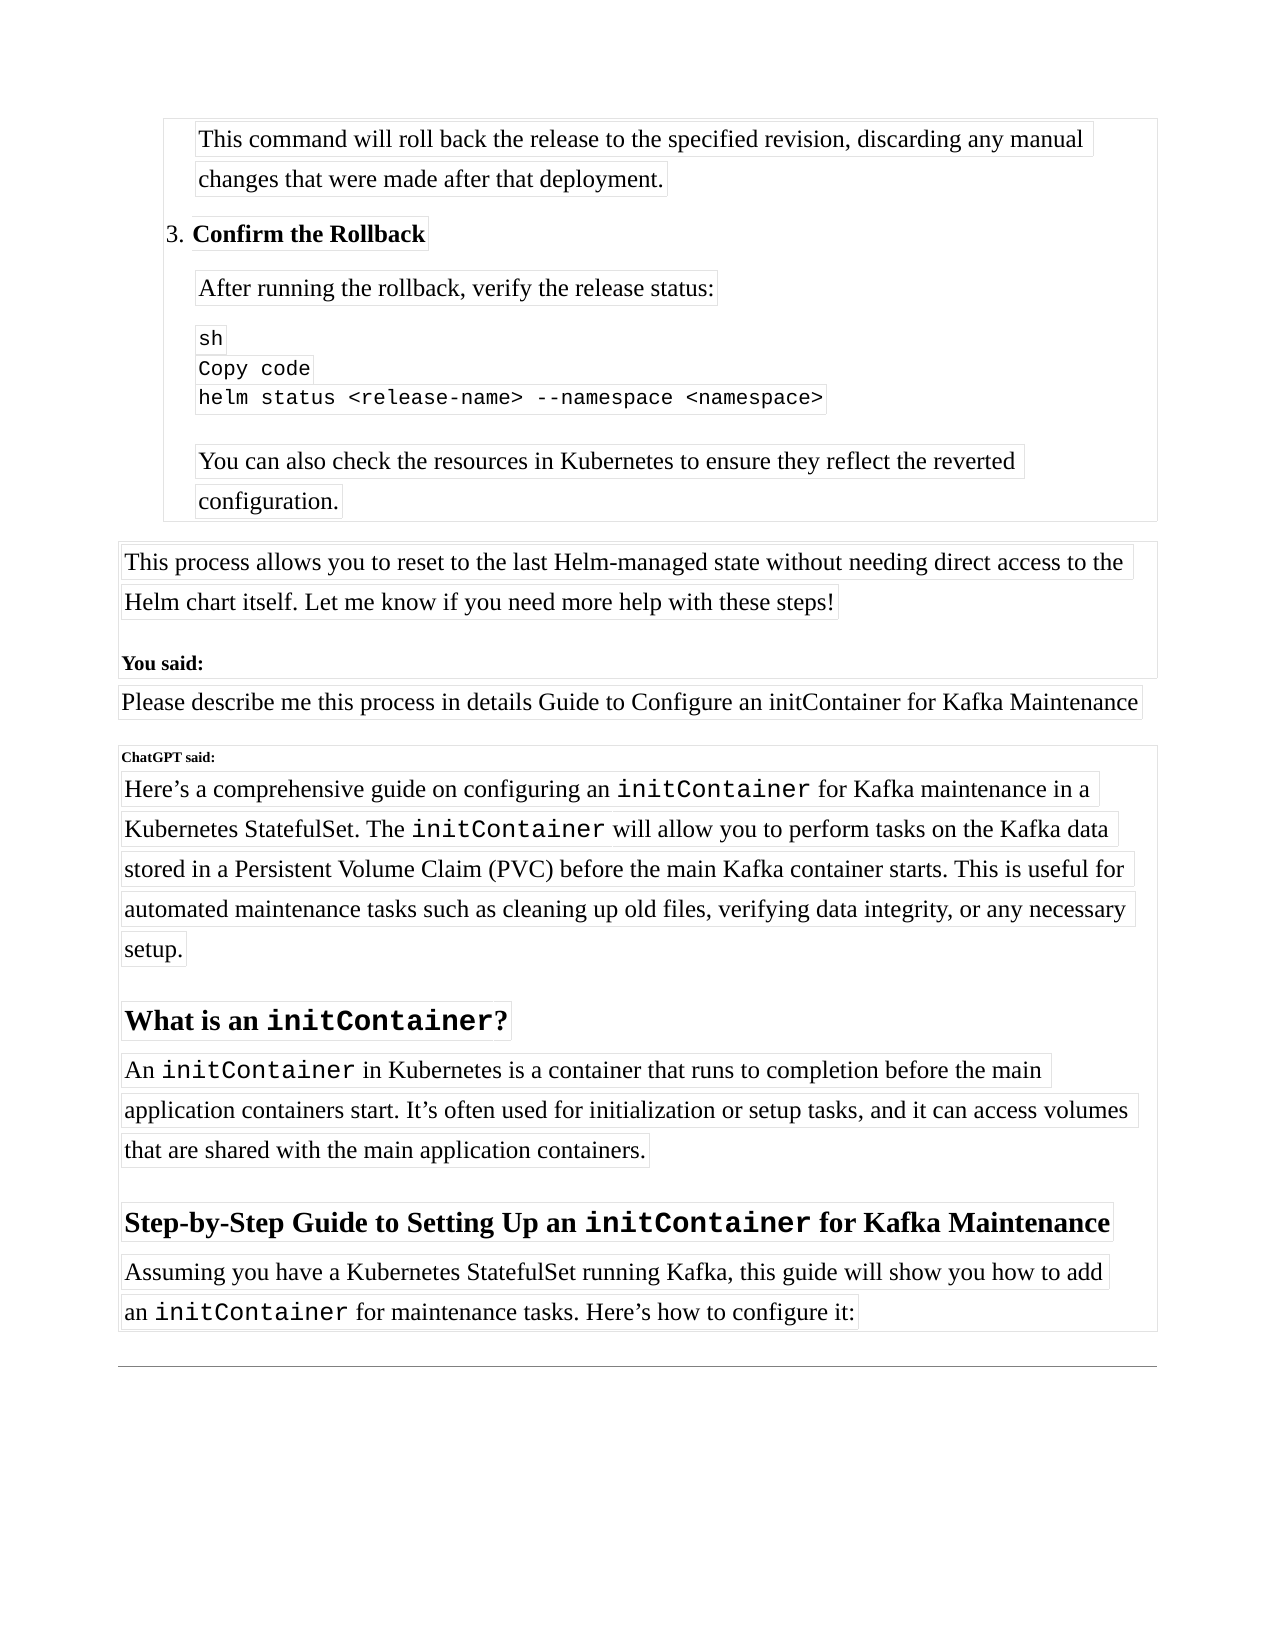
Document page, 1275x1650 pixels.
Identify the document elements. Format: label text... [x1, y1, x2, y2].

text This process allows you to reset to the last Helm-managed state without needing direct access to the Helm chart itself. Let me know if you need more help with these steps! [119, 542, 1157, 619]
list This command will roll back the release to the specified revision, discarding any manual changes that were made after that deployment. [164, 119, 1157, 196]
list Confirm the Rollback [164, 213, 1157, 251]
text An initContainer in Kubernetes is a container that runs to completion before the main application containers start. It’s often used for initialization or setup tasks, and it can access volumes that are shared with the main application containers. [119, 1049, 1157, 1167]
subtitle Step-by-Step Guide to Setting Up an initContainer for Kafka Maintenance [119, 1199, 1157, 1241]
list After running the rollback, verify the release status: [164, 267, 1157, 305]
list helm status <release-name> --namespace <namespace> [196, 385, 826, 414]
list Copy code [164, 352, 195, 381]
text Assuming you have a Kubernetes StatefulSet running Kafka, this guide will show you how to add an initContainer for maintenance tasks. Here’s how to configure it: [119, 1251, 1157, 1331]
list sh [164, 322, 1157, 352]
list Copy code [227, 352, 1157, 381]
subtitle ChatGPT said: [119, 746, 1157, 765]
list You can also check the resources in Kubernetes to ensure they reflect the reverted configuration. [164, 440, 1157, 521]
subtitle You said: [119, 648, 1157, 678]
subtitle What is an initContainer? [119, 997, 1157, 1040]
text Here’s a comprehensive guide on configuring an initContainer for Kafka maintenance in a Kubernetes StatefulSet. The initContainer will allow you to perform tasks on the Kafka data stored in a Persistent Volume Claim (PVC) before the main Kafka container starts. This is useful for automated maintenance tasks such as cleaning up old files, verifying data integrity, or any necessary setup. [119, 768, 1157, 966]
list Copy code [196, 356, 313, 381]
text Please describe me this process in details Guide to Configure an initContainer for Kafka Maintenance [119, 686, 1142, 719]
list helm status <release-name> --namespace <namespace> [164, 381, 195, 414]
list helm status <release-name> --namespace <namespace> [314, 381, 1157, 414]
